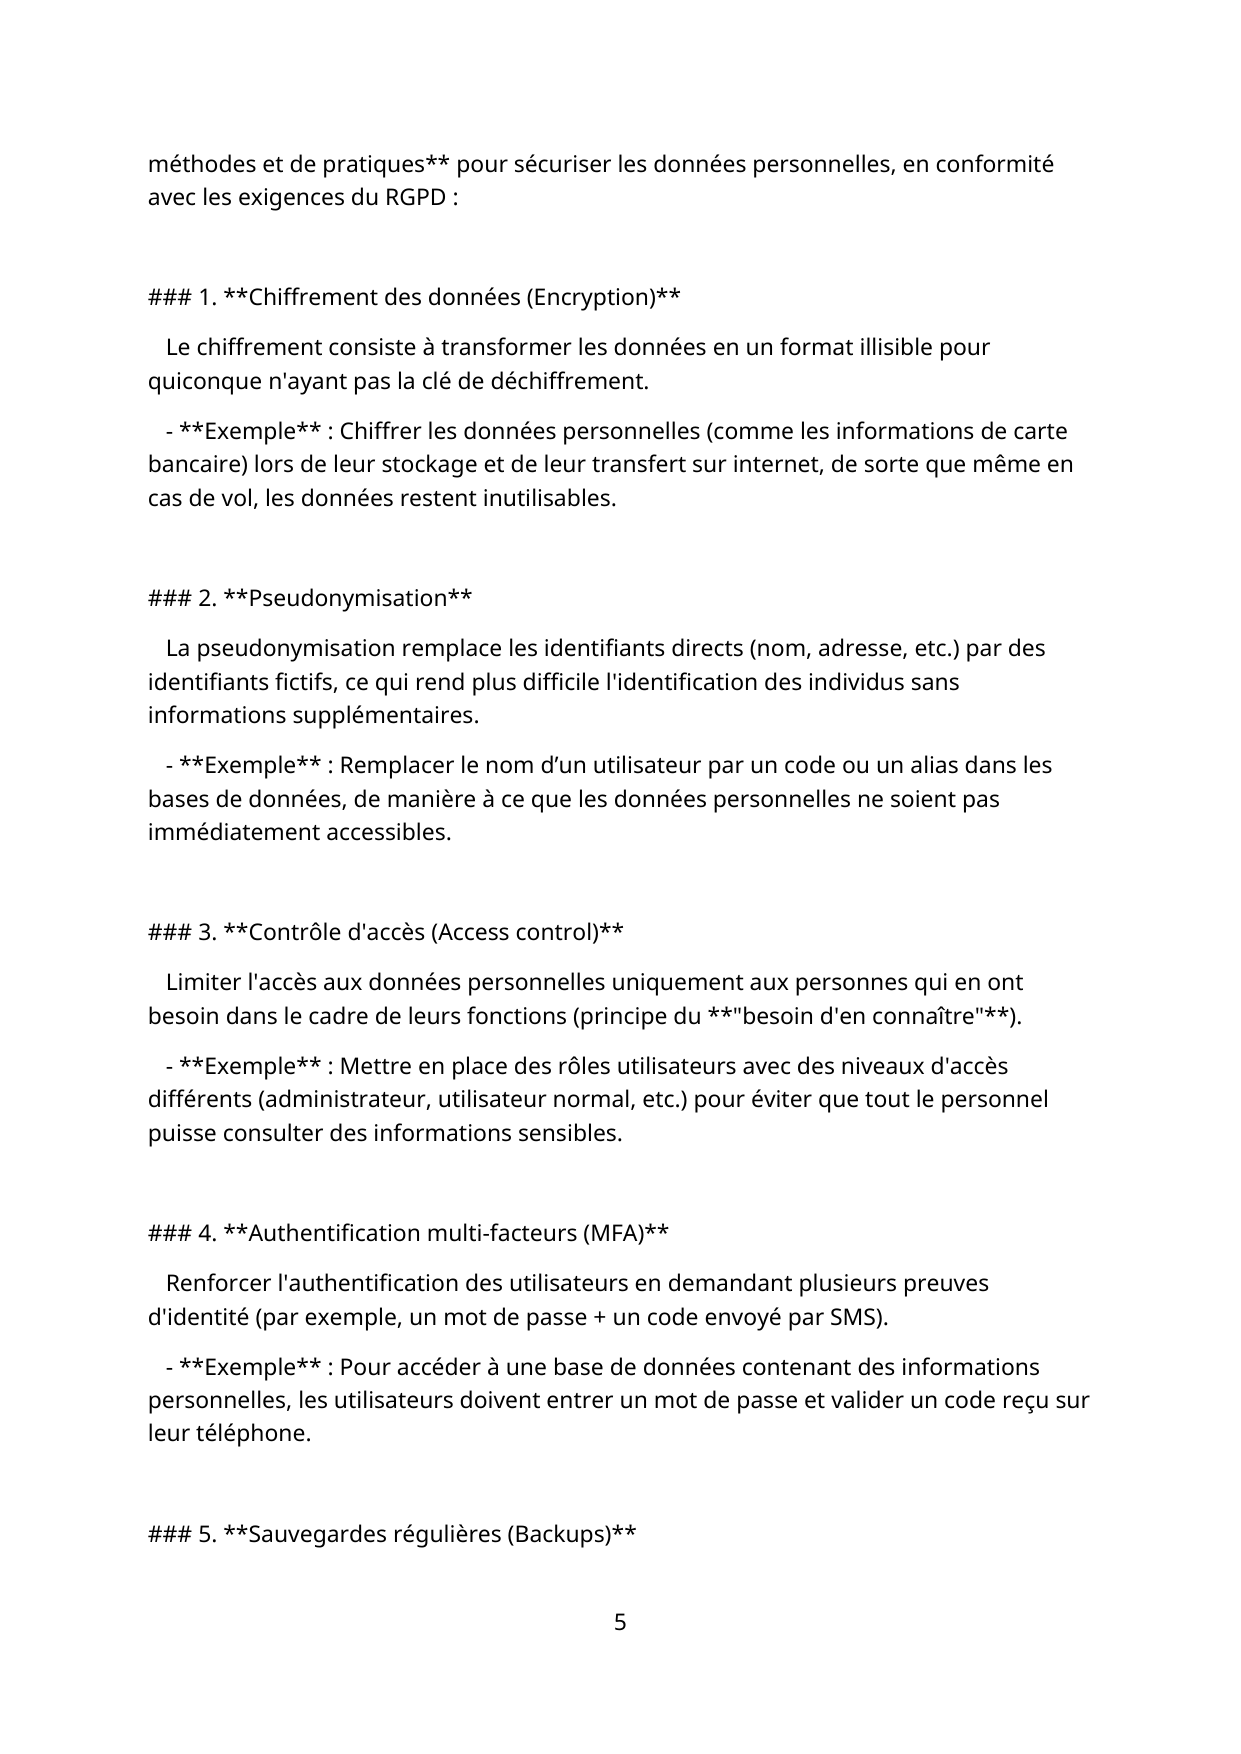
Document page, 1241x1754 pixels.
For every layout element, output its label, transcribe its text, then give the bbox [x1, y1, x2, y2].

text méthodes et de pratiques** pour sécuriser les données personnelles, en conformité avec les exigences du RGPD : [148, 148, 1093, 212]
text Le chiffrement consiste à transformer les données en un format illisible pour quiconque n'ayant pas la clé de déchiffrement. [148, 331, 1093, 396]
text La pseudonymisation remplace les identifiants directs (nom, adresse, etc.) par des identifiants fictifs, ce qui rend plus difficile l'identification des individus sans informations supplémentaires. [148, 632, 1093, 730]
text Renforcer l'authentification des utilisateurs en demandant plusieurs preuves d'identité (par exemple, un mot de passe + un code envoyé par SMS). [148, 1267, 1093, 1332]
text - **Exemple** : Mettre en place des rôles utilisateurs avec des niveaux d'accès différents (administrateur, utilisateur normal, etc.) pour éviter que tout le personnel puisse consulter des informations sensibles. [148, 1050, 1093, 1148]
text ### 2. **Pseudonymisation** [148, 582, 1093, 613]
text - **Exemple** : Pour accéder à une base de données contenant des informations personnelles, les utilisateurs doivent entrer un mot de passe et valider un code reçu sur leur téléphone. [148, 1351, 1093, 1449]
text Limiter l'accès aux données personnelles uniquement aux personnes qui en ont besoin dans le cadre de leurs fonctions (principe du **"besoin d'en connaître"**). [148, 966, 1093, 1031]
text - **Exemple** : Chiffrer les données personnelles (comme les informations de carte bancaire) lors de leur stockage et de leur transfert sur internet, de sorte que même en cas de vol, les données restent inutilisables. [148, 415, 1093, 513]
text - **Exemple** : Remplacer le nom d’un utilisateur par un code ou un alias dans les bases de données, de manière à ce que les données personnelles ne soient pas immédiatement accessibles. [148, 749, 1093, 847]
text ### 4. **Authentification multi-facteurs (MFA)** [148, 1217, 1093, 1248]
text ### 3. **Contrôle d'accès (Access control)** [148, 916, 1093, 947]
text ### 1. **Chiffrement des données (Encryption)** [148, 281, 1093, 312]
text ### 5. **Sauvegardes régulières (Backups)** [148, 1518, 1093, 1549]
